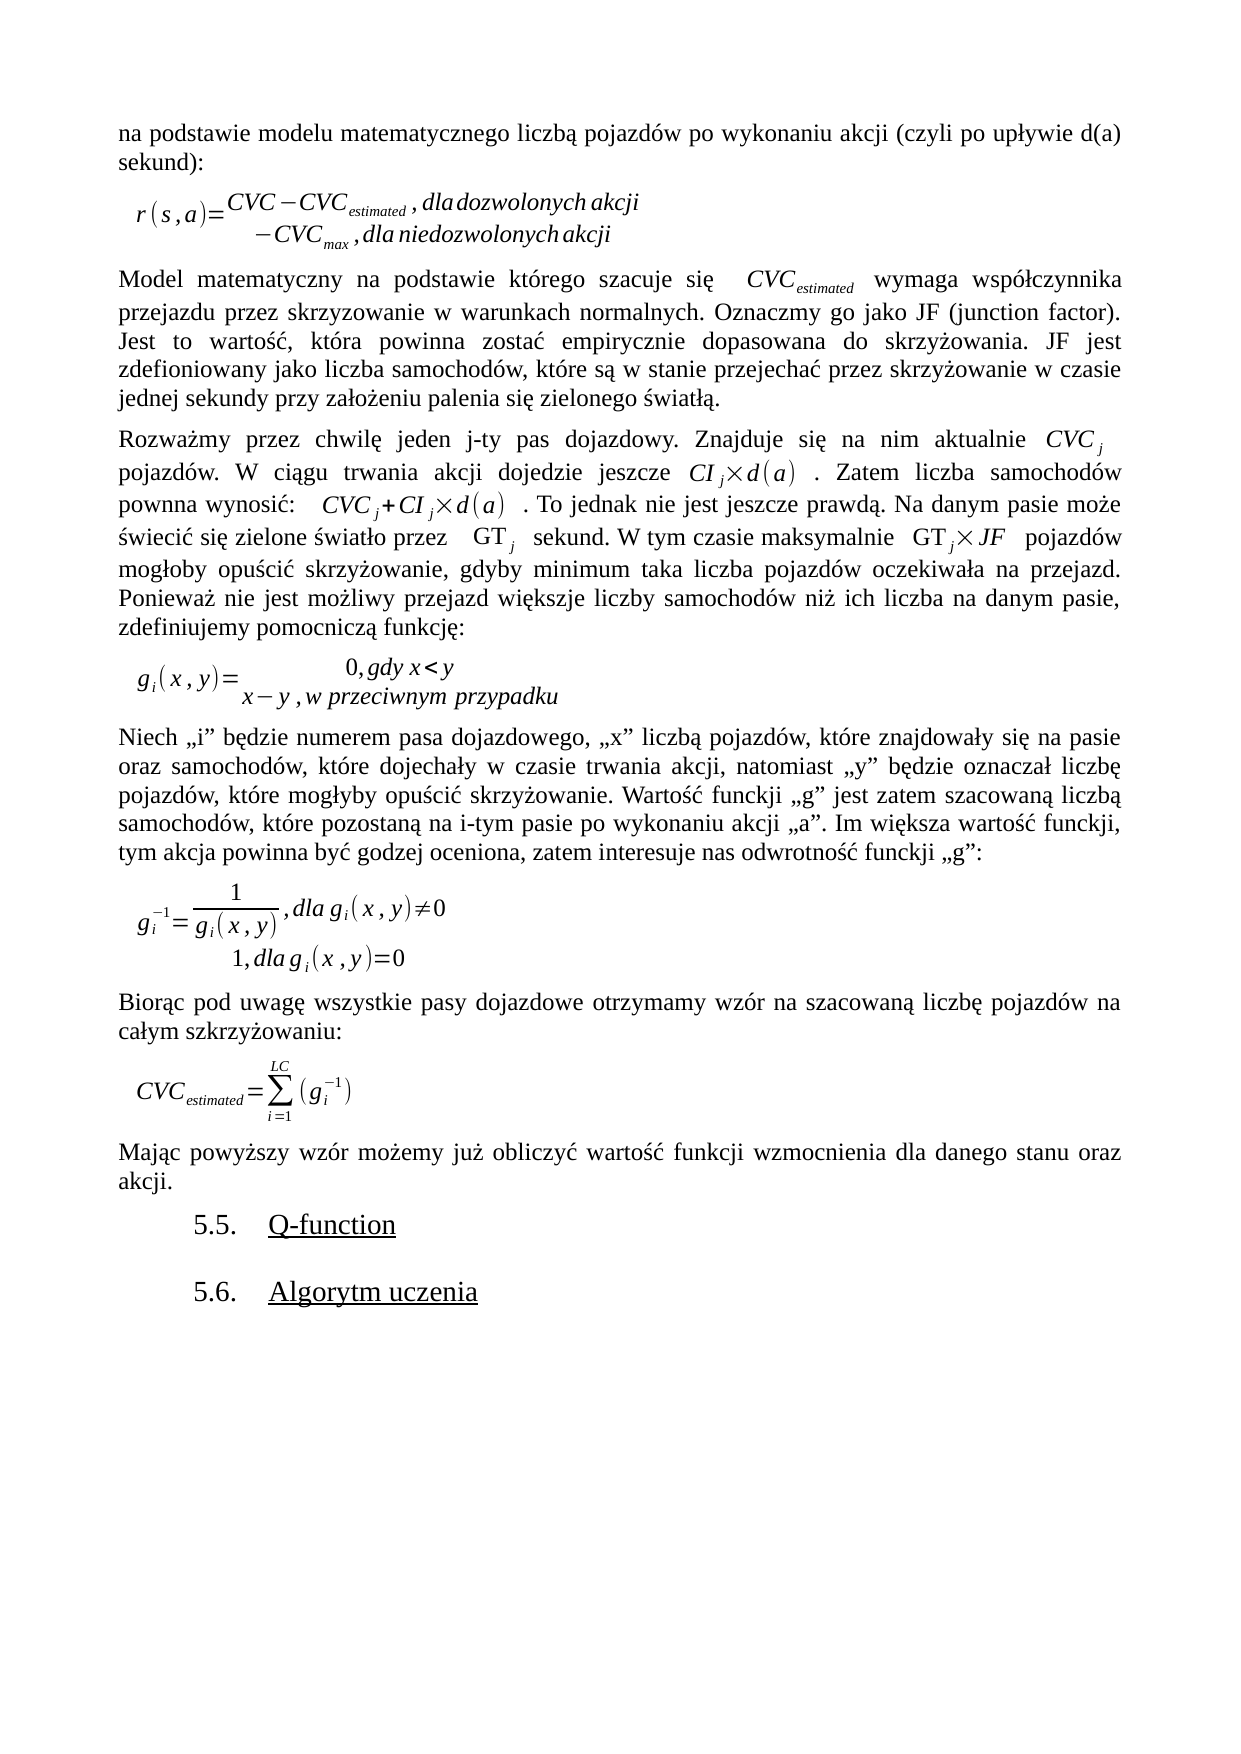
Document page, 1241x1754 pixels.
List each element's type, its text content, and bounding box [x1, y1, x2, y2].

list Algorytm uczenia [193, 1274, 1122, 1308]
text Niech „i” będzie numerem pasa dojazdowego, „x” liczbą pojazdów, które znajdowały się na pasie oraz samochodów, które dojechały w czasie trwania akcji, natomiast „y” będzie oznaczał liczbę pojazdów, które mogłyby opuścić skrzyżowanie. Wartość funckji „g” jest zatem szacowaną liczbą samochodów, które pozostaną na i-tym pasie po wykonaniu akcji „a”. Im większa wartość funckji, tym akcja powinna być godzej oceniona, zatem interesuje nas odwrotność funckji „g”: [118, 722, 1122, 866]
text Rozważmy przez chwilę jeden j-ty pas dojazdowy. Znajduje się na nim aktualniepojazdów. W ciągu trwania akcji dojedzie jeszcze. Zatem liczba samochodów pownna wynosić: . To jednak nie jest jeszcze prawdą. Na danym pasie może świecić się zielone światło przez sekund. W tym czasie maksymalniepojazdów mogłoby opuścić skrzyżowanie, gdyby minimum taka liczba pojazdów oczekiwała na przejazd. Ponieważ nie jest możliwy przejazd większje liczby samochodów niż ich liczba na danym pasie, zdefiniujemy pomocniczą funkcję: [118, 424, 1122, 641]
text na podstawie modelu matematycznego liczbą pojazdów po wykonaniu akcji (czyli po upływie d(a) sekund): [118, 118, 1122, 176]
text Model matematyczny na podstawie którego szacuje się wymaga współczynnika przejazdu przez skrzyzowanie w warunkach normalnych. Oznaczmy go jako JF (junction factor). Jest to wartość, która powinna zostać empirycznie dopasowana do skrzyżowania. JF jest zdefioniowany jako liczba samochodów, które są w stanie przejechać przez skrzyżowanie w czasie jednej sekundy przy założeniu palenia się zielonego światłą. [118, 264, 1122, 412]
text Biorąc pod uwagę wszystkie pasy dojazdowe otrzymamy wzór na szacowaną liczbę pojazdów na całym szkrzyżowaniu: [118, 987, 1122, 1045]
text Mając powyższy wzór możemy już obliczyć wartość funkcji wzmocnienia dla danego stanu oraz akcji. [118, 1137, 1122, 1195]
list Q-function [193, 1207, 1122, 1241]
